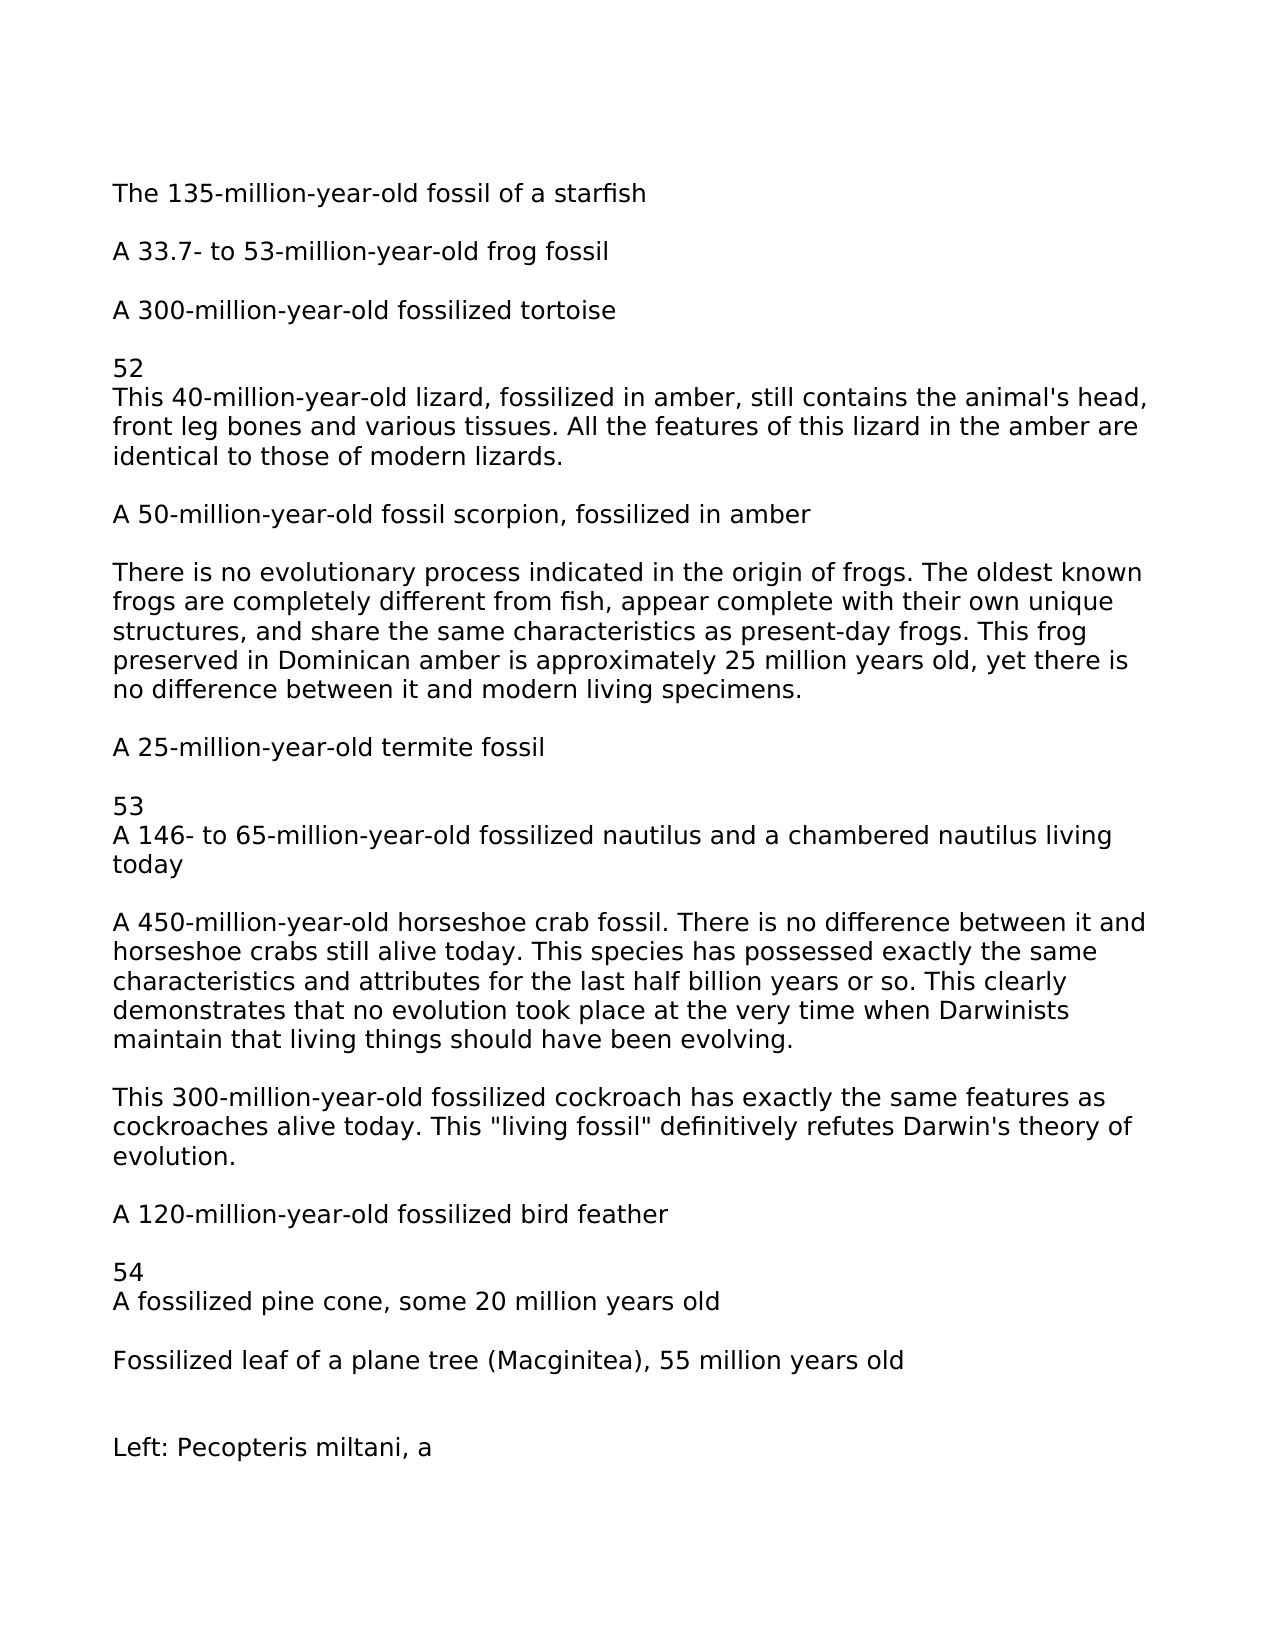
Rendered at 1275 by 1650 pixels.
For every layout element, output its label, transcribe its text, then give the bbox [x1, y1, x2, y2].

text 54 [112, 1258, 1162, 1287]
text 52 [112, 354, 1162, 383]
text A 33.7- to 53-million-year-old frog fossil [112, 237, 1162, 267]
text A 25-million-year-old termite fossil [112, 733, 1162, 762]
text A fossilized pine cone, some 20 million years old [112, 1287, 1162, 1317]
text This 40-million-year-old lizard, fossilized in amber, still contains the animal's head, front leg bones and various tissues. All the features of this lizard in the amber are identical to those of modern lizards. [112, 383, 1162, 471]
text There is no evolutionary process indicated in the origin of frogs. The oldest known frogs are completely different from fish, appear complete with their own unique structures, and share the same characteristics as present-day frogs. This frog preserved in Dominican amber is approximately 25 million years old, yet there is no difference between it and modern living specimens. [112, 558, 1162, 704]
text Left: Pecopteris miltani, a [112, 1433, 1162, 1462]
text A 300-million-year-old fossilized tortoise [112, 296, 1162, 325]
text 53 [112, 792, 1162, 821]
text Fossilized leaf of a plane tree (Macginitea), 55 million years old [112, 1346, 1162, 1375]
text A 50-million-year-old fossil scorpion, fossilized in amber [112, 500, 1162, 529]
text A 146- to 65-million-year-old fossilized nautilus and a chambered nautilus living today [112, 821, 1162, 879]
text A 120-million-year-old fossilized bird feather [112, 1200, 1162, 1229]
text This 300-million-year-old fossilized cockroach has exactly the same features as cockroaches alive today. This "living fossil" definitively refutes Darwin's theory of evolution. [112, 1083, 1162, 1171]
text The 135-million-year-old fossil of a starfish [112, 179, 1162, 208]
text A 450-million-year-old horseshoe crab fossil. There is no difference between it and horseshoe crabs still alive today. This species has possessed exactly the same characteristics and attributes for the last half billion years or so. This clearly demonstrates that no evolution took place at the very time when Darwinists maintain that living things should have been evolving. [112, 908, 1162, 1054]
